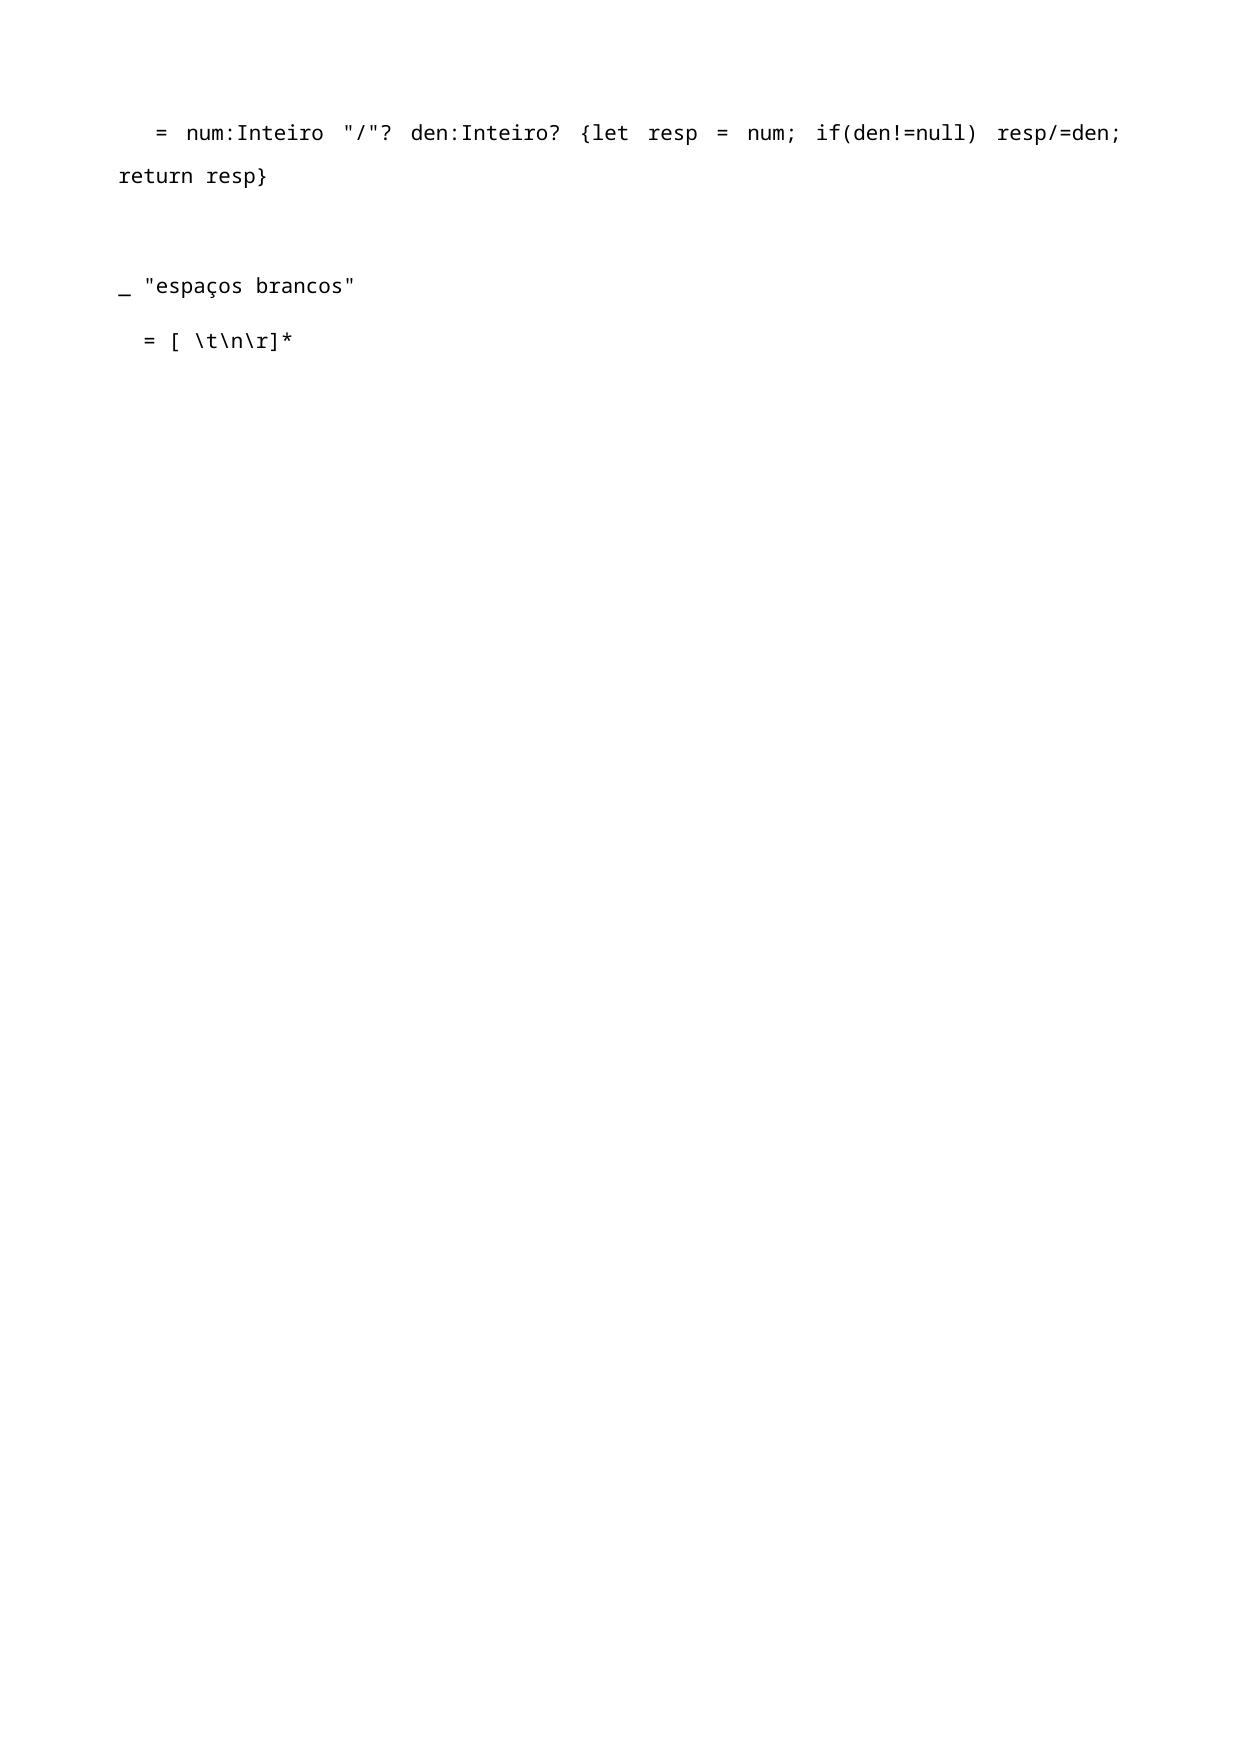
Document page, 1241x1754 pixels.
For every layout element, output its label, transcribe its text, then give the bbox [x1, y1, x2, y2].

text _ "espaços brancos" [118, 271, 1122, 299]
text = [ \t\n\r]* [118, 326, 1122, 354]
text = num:Inteiro "/"? den:Inteiro? {let resp = num; if(den!=null) resp/=den; return resp} [118, 118, 1122, 189]
